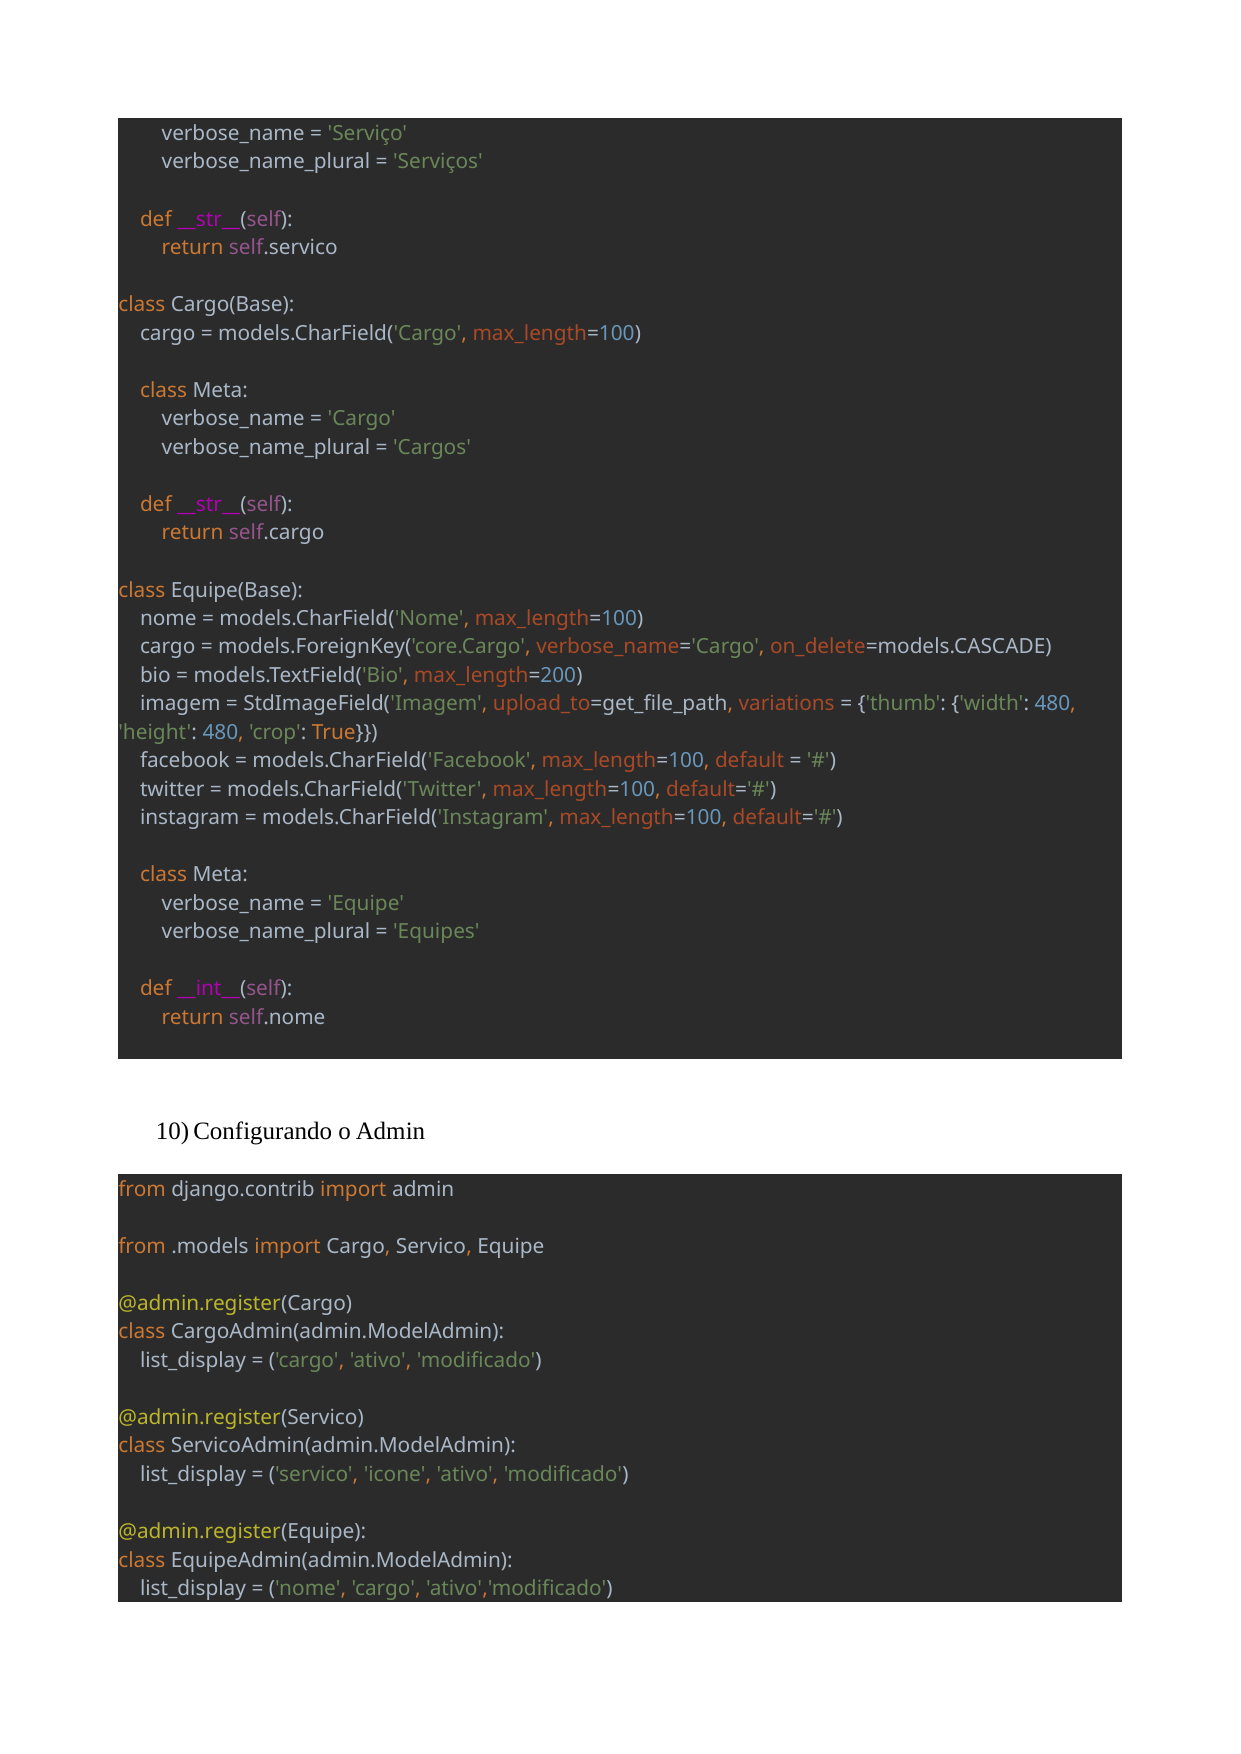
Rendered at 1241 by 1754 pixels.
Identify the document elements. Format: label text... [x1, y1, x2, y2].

list Configurando o Admin [156, 1116, 1122, 1145]
text verbose_name = 'Serviço' verbose_name_plural = 'Serviços' def __str__(self): return self.servico class Cargo(Base): cargo = models.CharField('Cargo', max_length=100) class Meta: verbose_name = 'Cargo' verbose_name_plural = 'Cargos' def __str__(self): return self.cargo class Equipe(Base): nome = models.CharField('Nome', max_length=100) cargo = models.ForeignKey('core.Cargo', verbose_name='Cargo', on_delete=models.CASCADE) bio = models.TextField('Bio', max_length=200) imagem = StdImageField('Imagem', upload_to=get_file_path, variations = {'thumb': {'width': 480, 'height': 480, 'crop': True}}) facebook = models.CharField('Facebook', max_length=100, default = '#') twitter = models.CharField('Twitter', max_length=100, default='#') instagram = models.CharField('Instagram', max_length=100, default='#') class Meta: verbose_name = 'Equipe' verbose_name_plural = 'Equipes' def __int__(self): return self.nome [118, 118, 1122, 1030]
text from django.contrib import admin from .models import Cargo, Servico, Equipe @admin.register(Cargo) class CargoAdmin(admin.ModelAdmin): list_display = ('cargo', 'ativo', 'modificado') @admin.register(Servico) class ServicoAdmin(admin.ModelAdmin): list_display = ('servico', 'icone', 'ativo', 'modificado') @admin.register(Equipe): class EquipeAdmin(admin.ModelAdmin): list_display = ('nome', 'cargo', 'ativo','modificado') [118, 1174, 1122, 1602]
